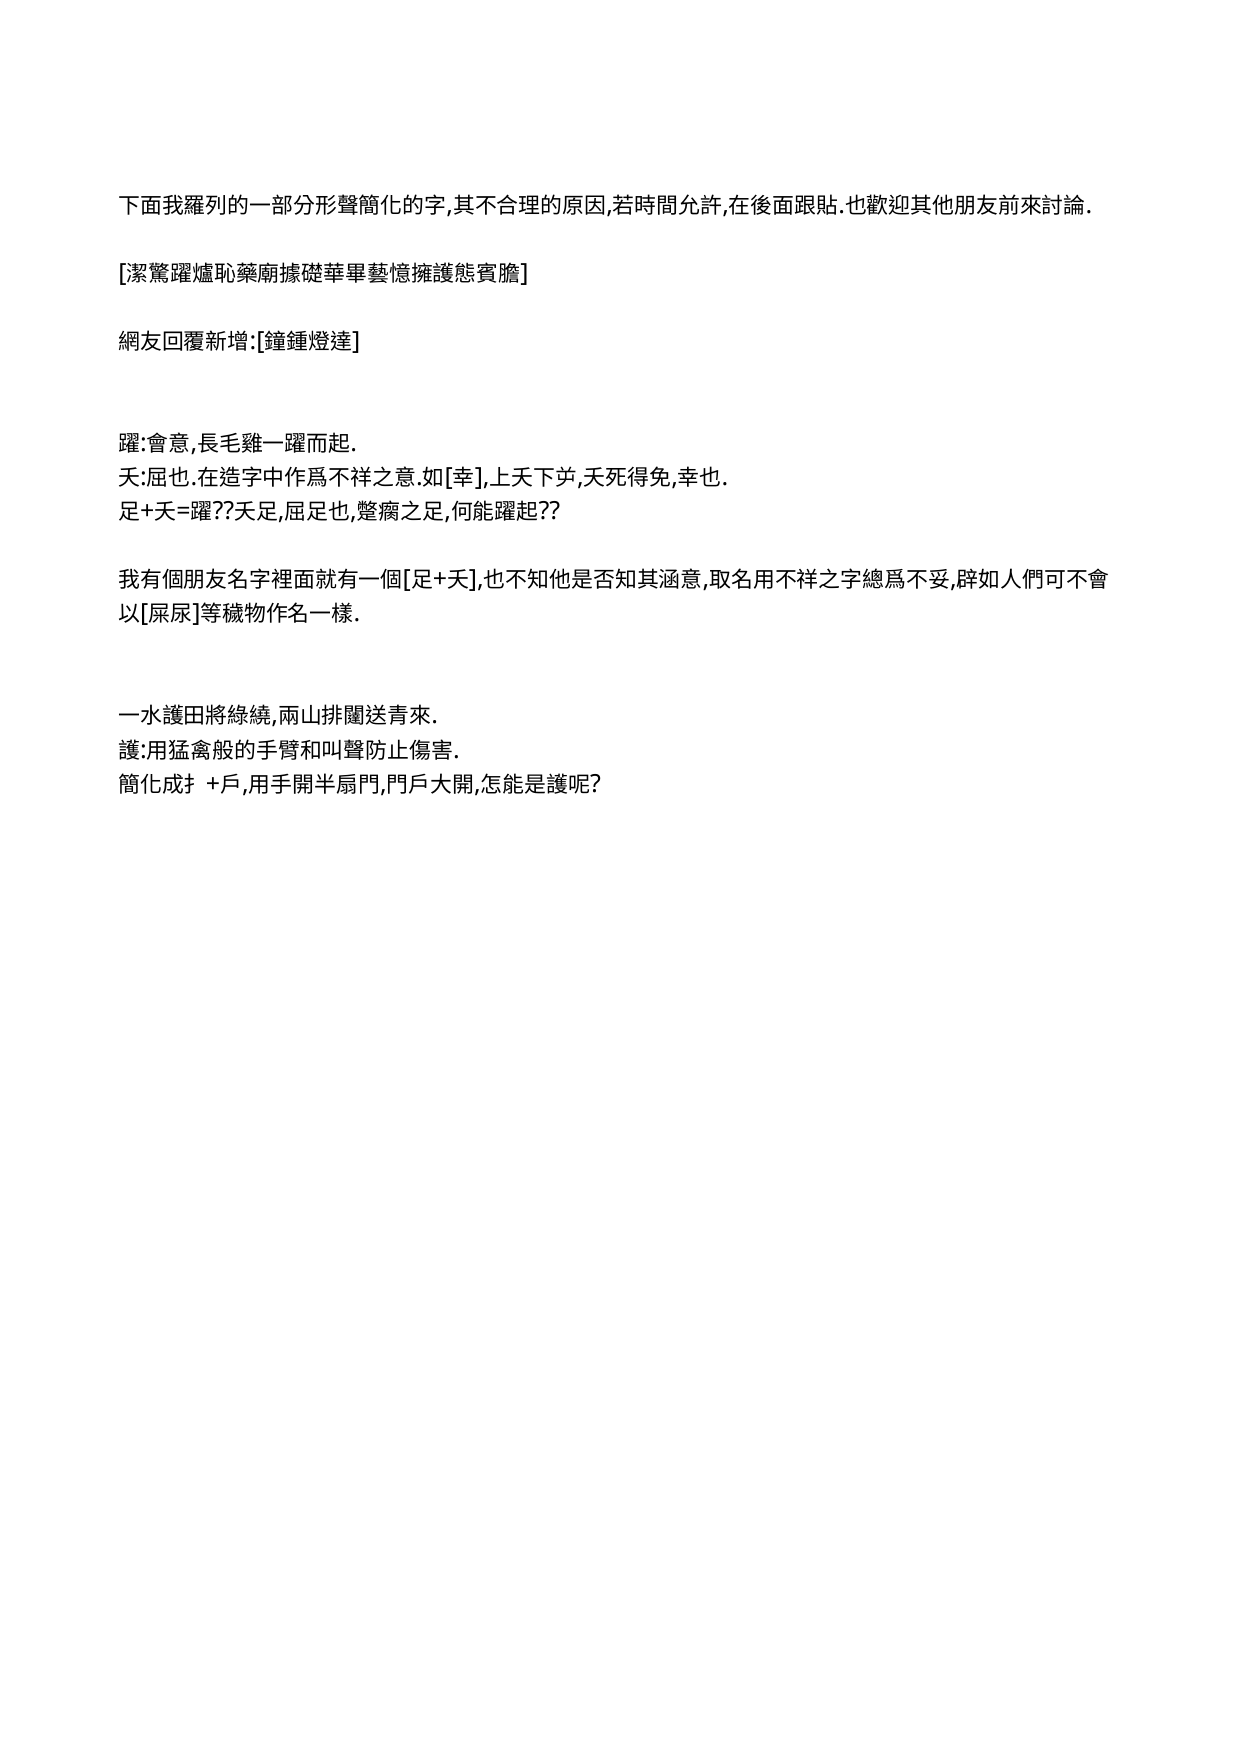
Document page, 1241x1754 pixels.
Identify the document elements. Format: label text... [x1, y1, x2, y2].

text 夭:屈也.在造字中作爲不祥之意.如[幸],上夭下屰,夭死得免,幸也. [118, 459, 1122, 493]
text 網友回覆新增:[鐘鍾燈達] [118, 322, 1122, 357]
text [潔驚躍爐恥藥廟據礎華畢藝憶擁護態賓膽] [118, 254, 1122, 288]
text 下面我羅列的一部分形聲簡化的字,其不合理的原因,若時間允許,在後面跟貼.也歡迎其他朋友前來討論. [118, 186, 1122, 220]
text 我有個朋友名字裡面就有一個[足+夭],也不知他是否知其涵意,取名用不祥之字總爲不妥,辟如人們可不會以[屎尿]等穢物作名一樣. [118, 561, 1122, 629]
text 躍:會意,長毛雞一躍而起. [118, 425, 1122, 459]
text 一水護田將綠繞,兩山排闥送青來. [118, 697, 1122, 731]
text 護:用猛禽般的手臂和叫聲防止傷害. [118, 731, 1122, 765]
text 足+夭=躍??夭足,屈足也,蹩瘸之足,何能躍起?? [118, 493, 1122, 527]
text 簡化成扌+戶,用手開半扇門,門戶大開,怎能是護呢? [118, 765, 1122, 799]
